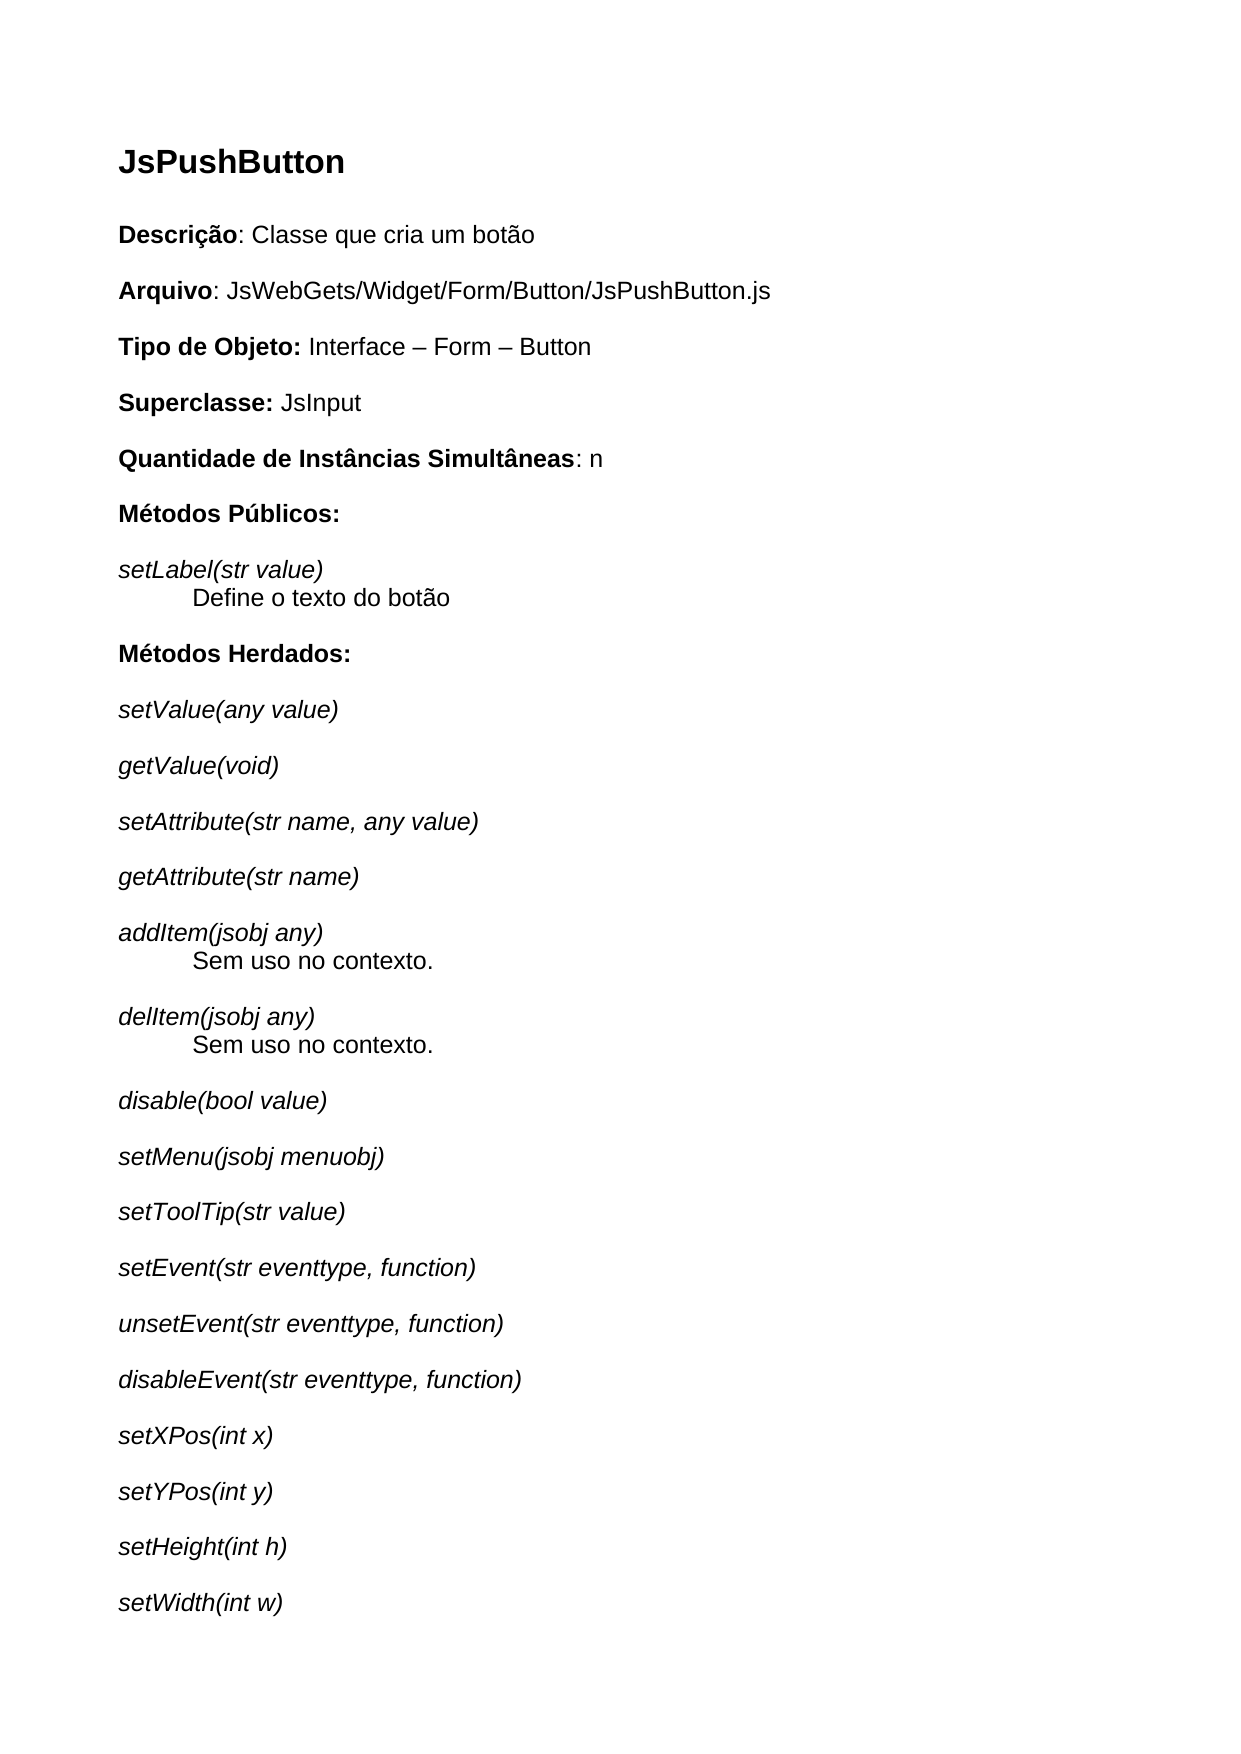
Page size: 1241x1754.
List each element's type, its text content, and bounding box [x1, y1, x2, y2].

text setWidth(int w) [118, 1589, 1122, 1617]
text setValue(any value) [118, 696, 1122, 723]
text setToolTip(str value) [118, 1198, 1122, 1226]
text Métodos Herdados: [118, 640, 1122, 668]
text Sem uso no contexto. [118, 947, 1122, 975]
text delItem(jsobj any) [118, 1003, 1122, 1031]
text setHeight(int h) [118, 1533, 1122, 1561]
text unsetEvent(str eventtype, function) [118, 1310, 1122, 1338]
text setEvent(str eventtype, function) [118, 1254, 1122, 1282]
text Define o texto do botão [118, 584, 1122, 612]
text Tipo de Objeto: Interface – Form – Button [118, 333, 1122, 361]
text getValue(void) [118, 751, 1122, 779]
text Métodos Públicos: [118, 500, 1122, 528]
text setLabel(str value) [118, 556, 1122, 584]
text getAttribute(str name) [118, 863, 1122, 891]
text setXPos(int x) [118, 1421, 1122, 1449]
text disableEvent(str eventtype, function) [118, 1366, 1122, 1393]
text Sem uso no contexto. [118, 1031, 1122, 1058]
text Superclasse: JsInput [118, 388, 1122, 416]
text setAttribute(str name, any value) [118, 807, 1122, 835]
text addItem(jsobj any) [118, 919, 1122, 947]
text Quantidade de Instâncias Simultâneas: n [118, 444, 1122, 472]
text Arquivo: JsWebGets/Widget/Form/Button/JsPushButton.js [118, 277, 1122, 305]
subtitle JsPushButton [118, 143, 1122, 181]
text setMenu(jsobj menuobj) [118, 1142, 1122, 1170]
text setYPos(int y) [118, 1477, 1122, 1505]
text Descrição: Classe que cria um botão [118, 221, 1122, 249]
text disable(bool value) [118, 1086, 1122, 1114]
